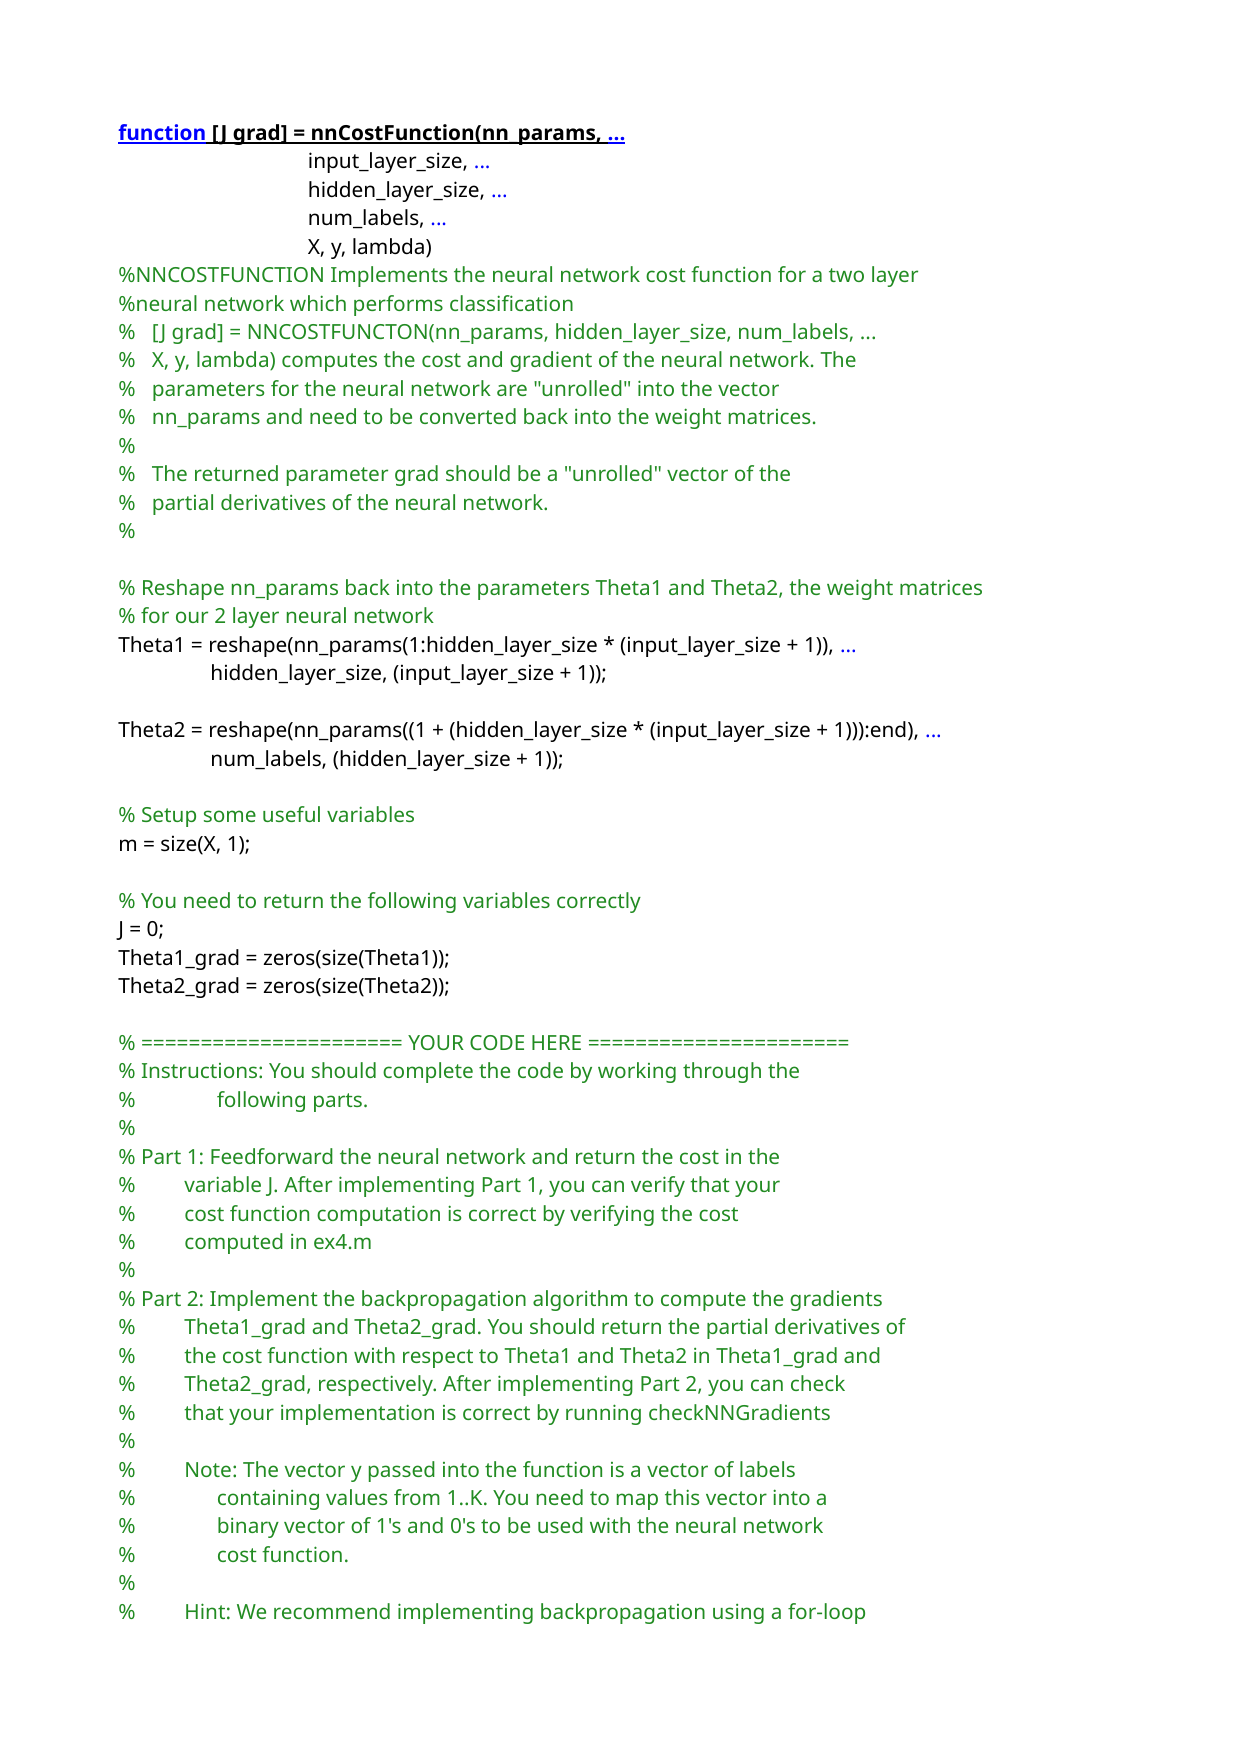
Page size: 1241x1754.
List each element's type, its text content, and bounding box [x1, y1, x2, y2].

text Theta2 = reshape(nn_params((1 + (hidden_layer_size * (input_layer_size + 1))):end), ... [118, 715, 1122, 744]
text % for our 2 layer neural network [118, 602, 1122, 630]
text % [118, 431, 1122, 459]
text % Reshape nn_params back into the parameters Theta1 and Theta2, the weight matrices [118, 573, 1122, 602]
text Theta2_grad = zeros(size(Theta2)); [118, 971, 1122, 1000]
text % the cost function with respect to Theta1 and Theta2 in Theta1_grad and [118, 1341, 1122, 1369]
text X, y, lambda) [118, 232, 1122, 260]
text % [118, 1113, 1122, 1142]
text % parameters for the neural network are "unrolled" into the vector [118, 374, 1122, 402]
text % partial derivatives of the neural network. [118, 488, 1122, 516]
text %NNCOSTFUNCTION Implements the neural network cost function for a two layer [118, 260, 1122, 289]
text % [J grad] = NNCOSTFUNCTON(nn_params, hidden_layer_size, num_labels, ... [118, 317, 1122, 346]
text % nn_params and need to be converted back into the weight matrices. [118, 402, 1122, 431]
text J = 0; [118, 914, 1122, 943]
text hidden_layer_size, (input_layer_size + 1)); [118, 658, 1122, 687]
text input_layer_size, ... [118, 147, 1122, 175]
text % Part 2: Implement the backpropagation algorithm to compute the gradients [118, 1284, 1122, 1312]
text % computed in ex4.m [118, 1227, 1122, 1256]
text % binary vector of 1's and 0's to be used with the neural network [118, 1512, 1122, 1540]
text m = size(X, 1); [118, 829, 1122, 857]
text Theta1_grad = zeros(size(Theta1)); [118, 943, 1122, 971]
text % [118, 1256, 1122, 1284]
text % Theta1_grad and Theta2_grad. You should return the partial derivatives of [118, 1312, 1122, 1341]
text Theta1 = reshape(nn_params(1:hidden_layer_size * (input_layer_size + 1)), ... [118, 630, 1122, 658]
text %neural network which performs classification [118, 289, 1122, 317]
text num_labels, ... [118, 203, 1122, 232]
text % [118, 516, 1122, 545]
text % X, y, lambda) computes the cost and gradient of the neural network. The [118, 346, 1122, 374]
text % Part 1: Feedforward the neural network and return the cost in the [118, 1142, 1122, 1170]
text % ====================== YOUR CODE HERE ====================== [118, 1028, 1122, 1057]
text % containing values from 1..K. You need to map this vector into a [118, 1483, 1122, 1512]
text num_labels, (hidden_layer_size + 1)); [118, 744, 1122, 772]
text % cost function. [118, 1540, 1122, 1568]
text % Theta2_grad, respectively. After implementing Part 2, you can check [118, 1369, 1122, 1398]
text function [J grad] = nnCostFunction(nn_params, ... [118, 118, 1122, 147]
text % Hint: We recommend implementing backpropagation using a for-loop [118, 1597, 1122, 1625]
text % cost function computation is correct by verifying the cost [118, 1199, 1122, 1227]
text hidden_layer_size, ... [118, 175, 1122, 203]
text % Setup some useful variables [118, 801, 1122, 829]
text % Instructions: You should complete the code by working through the [118, 1057, 1122, 1085]
text % You need to return the following variables correctly [118, 886, 1122, 914]
text % The returned parameter grad should be a "unrolled" vector of the [118, 459, 1122, 488]
text % variable J. After implementing Part 1, you can verify that your [118, 1170, 1122, 1199]
text % that your implementation is correct by running checkNNGradients [118, 1398, 1122, 1426]
text % [118, 1568, 1122, 1597]
text % [118, 1426, 1122, 1455]
text % following parts. [118, 1085, 1122, 1113]
text % Note: The vector y passed into the function is a vector of labels [118, 1455, 1122, 1483]
